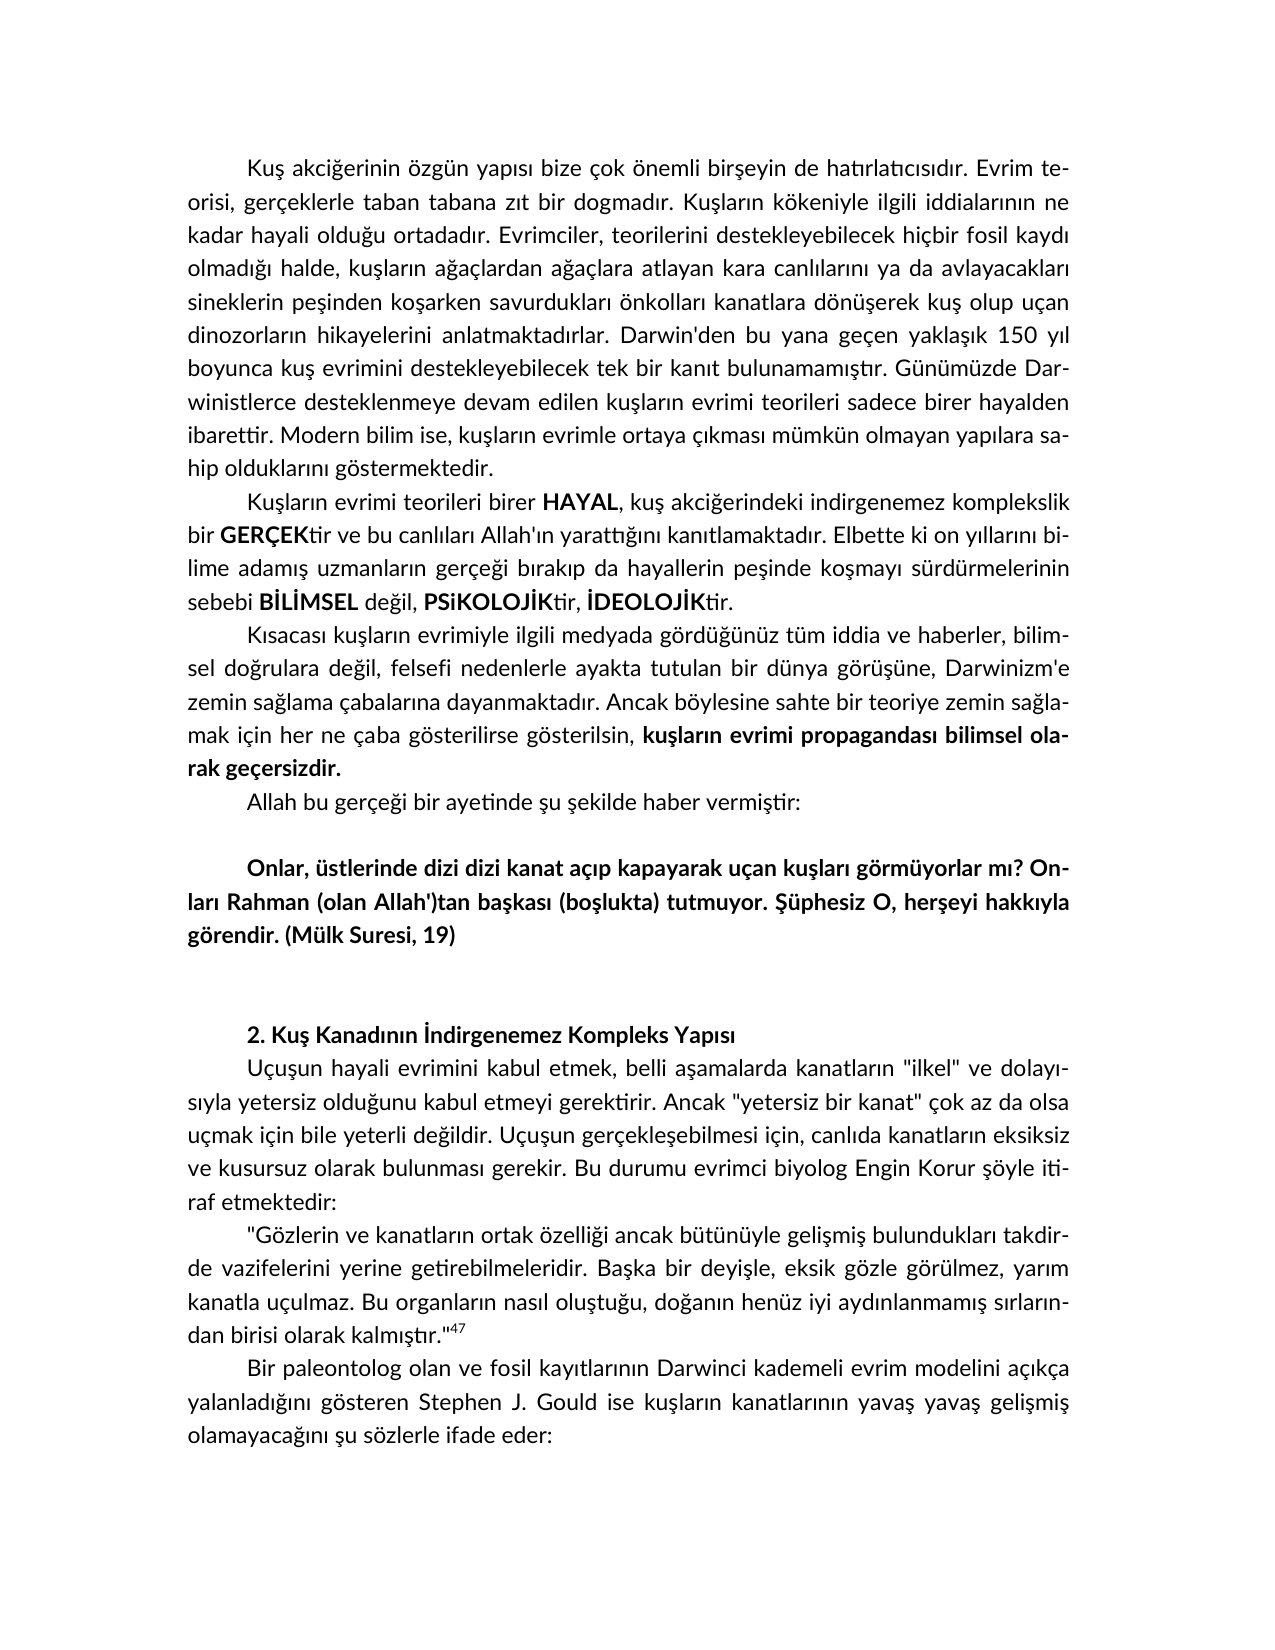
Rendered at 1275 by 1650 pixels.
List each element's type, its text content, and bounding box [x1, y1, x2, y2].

text "Göz­le­rin ve ka­nat­la­rın or­tak özel­li­ği an­cak bü­tü­nüy­le ge­liş­miş bu­lun­duk­la­rı tak­dir­de va­zi­fe­le­ri­ni ye­ri­ne ge­ti­re­bil­me­le­ri­dir. Baş­ka bir de­yiş­le, ek­sik göz­le gö­rül­mez, ya­rım ka­nat­la uçul­maz. Bu or­gan­la­rın na­sıl oluş­tu­ğu, do­ğa­nın he­nüz iyi ay­dın­lan­ma­mış sır­la­rın­dan bi­ri­si ola­rak kal­mış­tır."47 [187, 1217, 1070, 1350]
text On­lar, üst­le­rin­de di­zi di­zi ka­nat açıp ka­pa­ya­rak uçan kuş­la­rı gör­mü­yor­lar mı? On­la­rı Rah­man (olan Al­lah')tan baş­ka­sı (boş­luk­ta) tut­mu­yor. Şüp­he­siz O, her­şe­yi hak­kıy­la gö­ren­dir. (Mülk Su­re­si, 19) [187, 850, 1070, 950]
text 2. Kuş Ka­na­dı­nın İn­dir­ge­ne­mez Komp­leks Ya­pı­sı [187, 1017, 1070, 1050]
text Kuş­la­rın ev­ri­mi te­ori­le­ri bi­rer HA­YAL, kuş ak­ci­ğe­rin­de­ki in­dir­ge­ne­mez komp­leks­lik bir GER­ÇEK­tir ve bu can­lı­la­rı Al­lah'ın ya­rat­tı­ğı­nı ka­nıt­la­mak­ta­dır. El­bet­te ki on yıl­la­rı­nı bi­li­me ada­mış uz­man­la­rın ger­çe­ği bı­ra­kıp da ha­yal­le­rin pe­şin­de koş­ma­yı sür­dür­me­le­ri­nin se­be­bi Bİ­LİM­SEL de­ğil, PSi­KO­LO­JİK­tir, İDE­O­LO­JİK­tir. [187, 483, 1070, 617]
text Kı­sa­ca­sı kuş­la­rın ev­ri­miy­le il­gi­li med­ya­da gör­dü­ğü­nüz tüm id­di­a ve ha­ber­ler, bi­lim­sel doğ­ru­la­ra de­ğil, fel­se­fi ne­den­ler­le ayak­ta tu­tu­lan bir dün­ya gö­rü­şü­ne, Dar­wi­nizm'e ze­min sağ­la­ma ça­ba­la­rı­na da­yan­mak­ta­dır. An­cak böy­le­si­ne sah­te bir te­ori­ye ze­min sağ­la­mak için her ne ça­ba gös­te­ri­lir­se gös­te­ril­sin, kuş­la­rın ev­ri­mi pro­pa­gan­da­sı bi­lim­sel ola­rak ge­çer­siz­dir. [187, 617, 1070, 783]
text Uçu­şun ha­ya­li ev­ri­mi­ni ka­bul et­mek, bel­li aşa­ma­lar­da ka­nat­la­rın "il­kel" ve do­la­yı­sıy­la ye­ter­siz ol­du­ğu­nu ka­bul et­me­yi ge­rek­ti­rir. An­cak "ye­ter­siz bir ka­nat" çok az da ol­sa uç­mak için bi­le ye­ter­li de­ğil­dir. Uçu­şun ger­çek­le­şe­bil­me­si için, can­lı­da ka­nat­la­rın ek­sik­siz ve ku­sur­suz ola­rak bu­lun­ma­sı ge­re­kir. Bu du­ru­mu ev­rim­ci bi­yo­log En­gin Ko­rur şöy­le iti­raf et­mek­te­dir: [187, 1050, 1070, 1217]
text Kuş ak­ci­ğe­ri­nin öz­gün ya­pı­sı bi­ze çok önem­li bir­şe­yin de ha­tır­la­tı­cı­sı­dır. Ev­rim te­ori­si, ger­çek­ler­le ta­ban ta­ba­na zıt bir dog­ma­dır. Kuş­la­rın kö­ke­niy­le il­gi­li id­di­ala­rı­nın ne ka­dar ha­ya­li ol­du­ğu or­ta­da­dır. Ev­rim­ci­ler, te­ori­le­ri­ni des­tek­le­ye­bi­le­cek hiç­bir fo­sil kay­dı ol­ma­dı­ğı hal­de, kuş­la­rın ağaç­lar­dan ağaç­la­ra at­la­yan ka­ra can­lı­la­rı­nı ya da av­la­ya­cak­la­rı si­nek­le­rin pe­şin­den ko­şar­ken sa­vur­duk­la­rı ön­kol­la­rı ka­nat­la­ra dö­nü­şe­rek kuş olup uçan di­no­zor­la­rın hi­ka­ye­le­ri­ni an­lat­mak­ta­dır­lar. Dar­win'den bu ya­na ge­çen yak­la­şık 150 yıl bo­yun­ca kuş ev­ri­mi­ni des­tek­le­ye­bi­le­cek tek bir ka­nıt bu­lu­na­ma­mış­tır. Gü­nü­müz­de Dar­wi­nist­ler­ce des­tek­len­me­ye de­vam edi­len kuş­la­rın ev­ri­mi te­ori­le­ri sa­de­ce bi­rer ha­yal­den iba­ret­tir. Mo­dern bi­lim ise, kuş­la­rın ev­rim­le or­ta­ya çık­ma­sı müm­kün ol­ma­yan ya­pı­la­ra sa­hip ol­duk­la­rı­nı gös­ter­mek­te­dir. [187, 150, 1070, 483]
text Al­lah bu ger­çe­ği bir aye­tin­de şu şe­kil­de ha­ber ver­miş­tir: [187, 783, 1070, 817]
text Bir pa­le­on­to­log olan ve fo­sil ka­yıt­la­rı­nın Dar­win­ci ka­de­me­li ev­rim mo­de­li­ni açık­ça ya­lan­la­dı­ğı­nı gös­te­ren Step­hen J. Go­uld ise kuş­la­rın ka­nat­la­rı­nın ya­vaş ya­vaş ge­liş­miş ola­ma­ya­ca­ğı­nı şu söz­ler­le ifa­de eder: [187, 1350, 1070, 1450]
